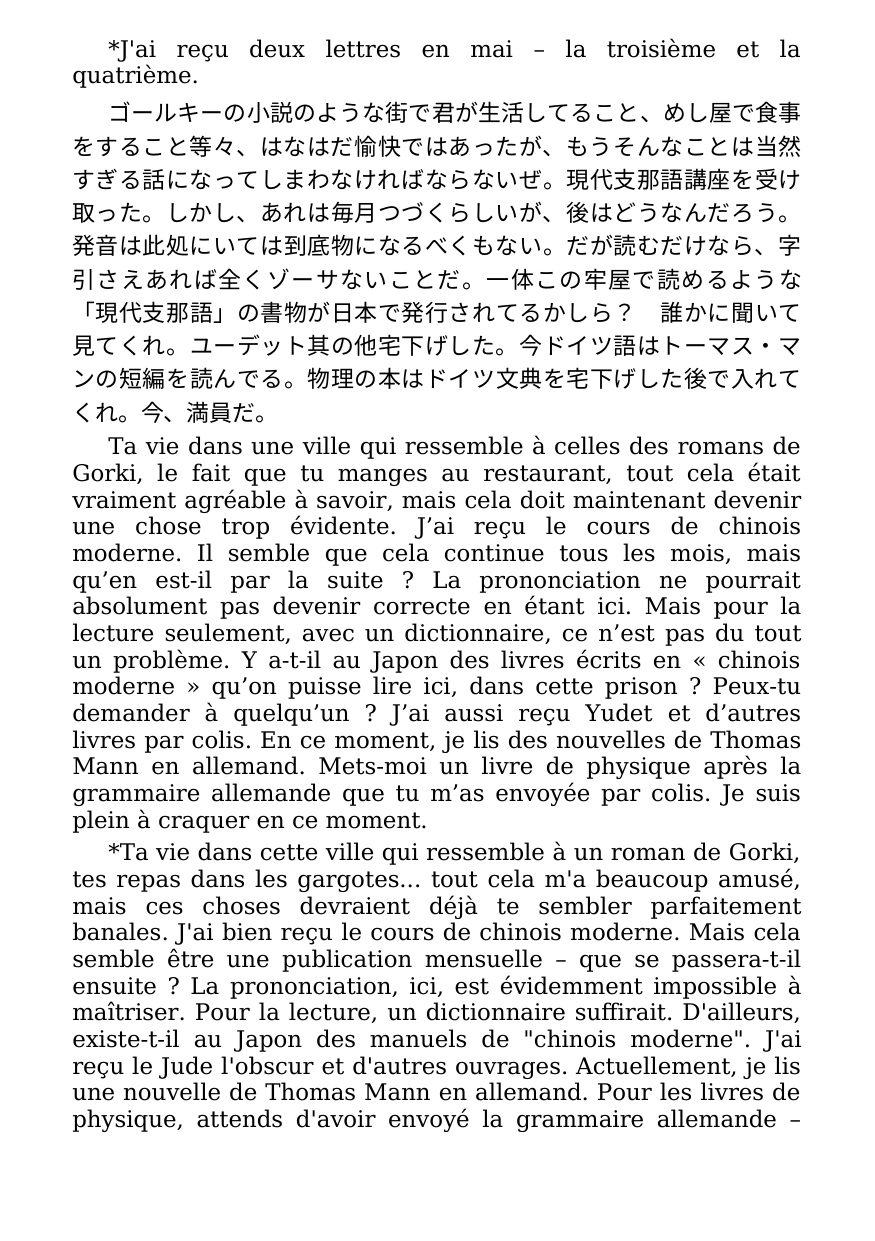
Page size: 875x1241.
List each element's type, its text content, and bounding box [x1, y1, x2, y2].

text Ta vie dans une ville qui ressemble à celles des romans de Gorki, le fait que tu manges au restaurant, tout cela était vraiment agréable à savoir, mais cela doit maintenant devenir une chose trop évidente. J’ai reçu le cours de chinois moderne. Il semble que cela continue tous les mois, mais qu’en est-il par la suite ? La prononciation ne pourrait absolument pas devenir correcte en étant ici. Mais pour la lecture seulement, avec un dictionnaire, ce n’est pas du tout un problème. Y a-t-il au Japon des livres écrits en « chinois moderne » qu’on puisse lire ici, dans cette prison ? Peux-tu demander à quelqu’un ? J’ai aussi reçu Yudet et d’autres livres par colis. En ce moment, je lis des nouvelles de Thomas Mann en allemand. Mets-moi un livre de physique après la grammaire allemande que tu m’as envoyée par colis. Je suis plein à craquer en ce moment. [72, 433, 802, 833]
text *J'ai reçu deux lettres en mai – la troisième et la quatrième. [72, 36, 802, 89]
text *Ta vie dans cette ville qui ressemble à un roman de Gorki, tes repas dans les gargotes... tout cela m'a beaucoup amusé, mais ces choses devraient déjà te sembler parfaitement banales. J'ai bien reçu le cours de chinois moderne. Mais cela semble être une publication mensuelle – que se passera-t-il ensuite ? La prononciation, ici, est évidemment impossible à maîtriser. Pour la lecture, un dictionnaire suffirait. D'ailleurs, existe-t-il au Japon des manuels de "chinois moderne". J'ai reçu le Jude l'obscur et d'autres ouvrages. Actuellement, je lis une nouvelle de Thomas Mann en allemand. Pour les livres de physique, attends d'avoir envoyé la grammaire allemande – [72, 839, 802, 1133]
text ゴールキーの小説のような街で君が生活してること、めし屋で食事をすること等々、はなはだ愉快ではあったが、もうそんなことは当然すぎる話になってしまわなければならないぜ。現代支那語講座を受け取った。しかし、あれは毎月つづくらしいが、後はどうなんだろう。発音は此処にいては到底物になるべくもない。だが読むだけなら、字引さえあれば全くゾーサないことだ。一体この牢屋で読めるような「現代支那語」の書物が日本で発行されてるかしら？ 誰かに聞いて見てくれ。ユーデット其の他宅下げした。今ドイツ語はトーマス・マンの短編を読んでる。物理の本はドイツ文典を宅下げした後で入れてくれ。今、満員だ。 [72, 95, 802, 428]
